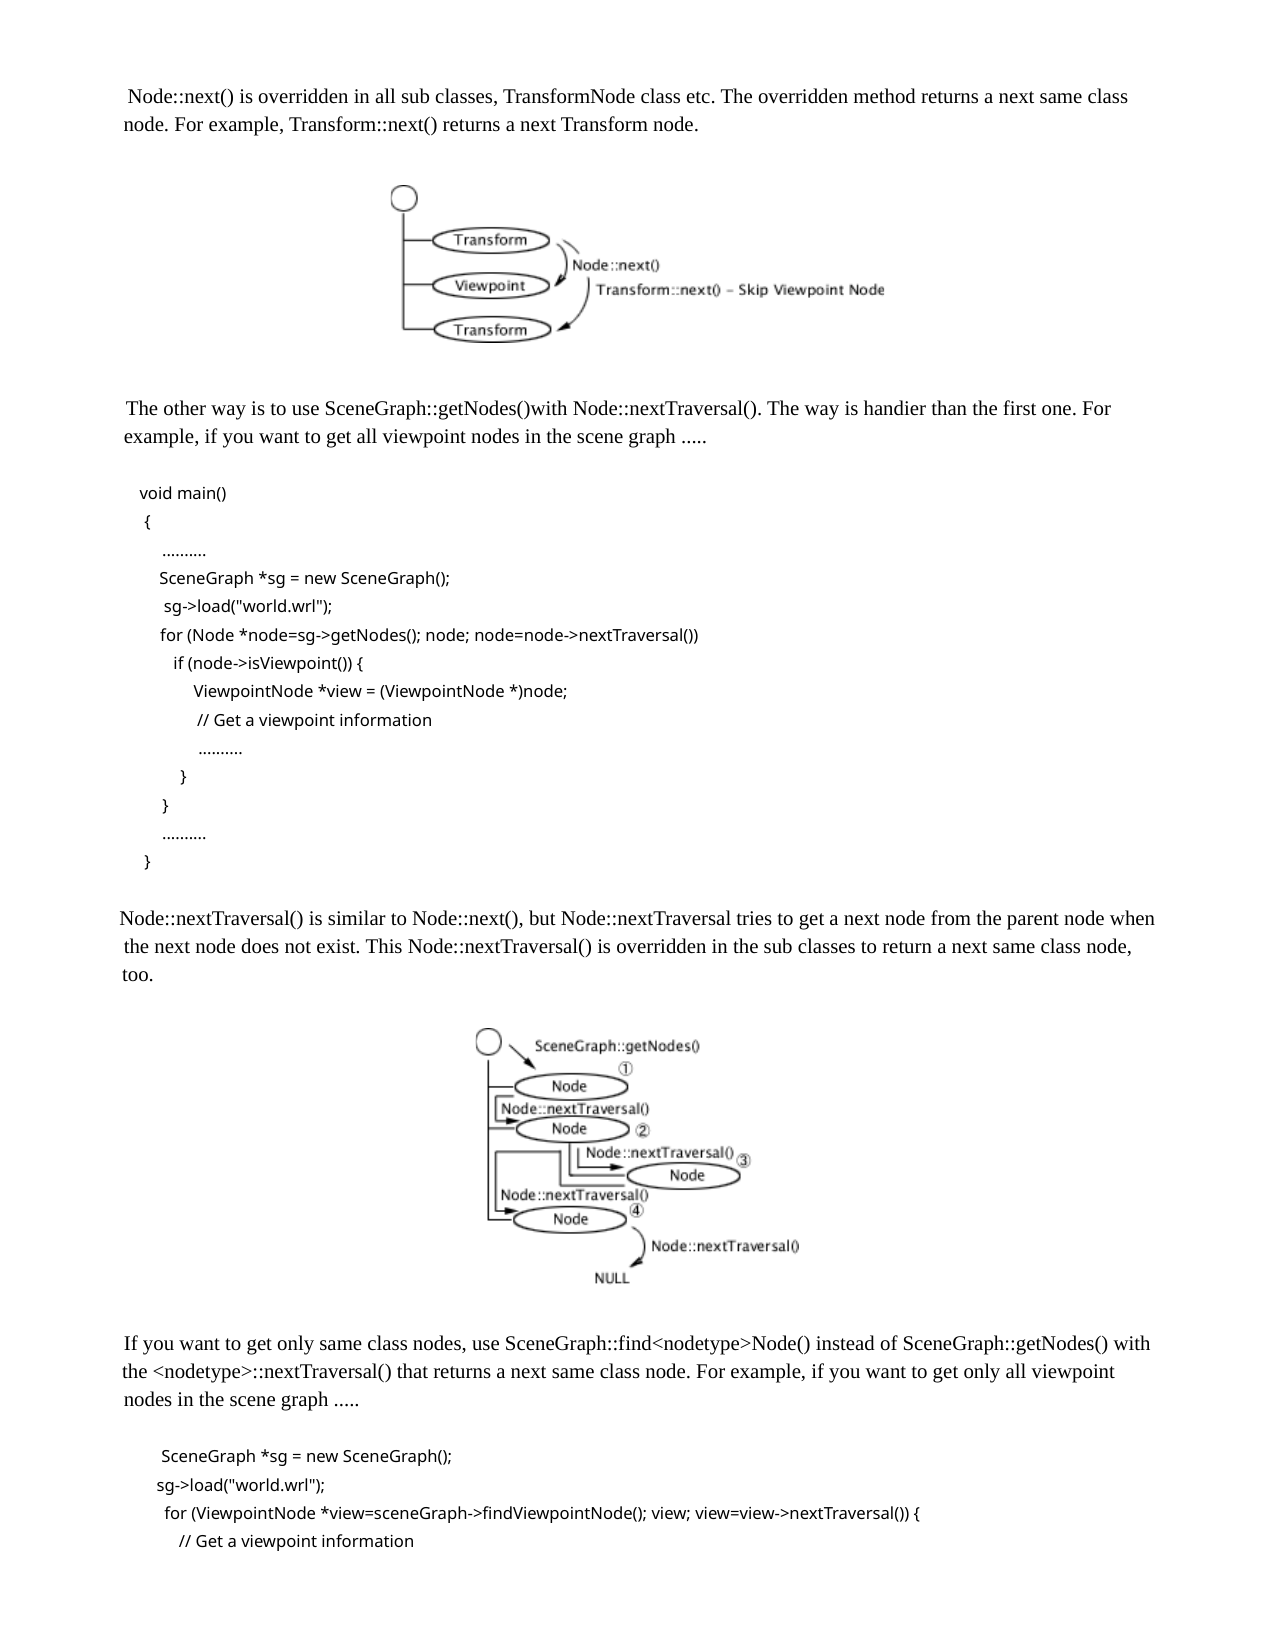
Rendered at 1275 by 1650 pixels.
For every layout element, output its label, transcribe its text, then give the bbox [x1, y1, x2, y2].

text sg->load("world.wrl"); [138, 592, 1156, 621]
text { [138, 507, 1156, 536]
text The other way is to use SceneGraph::getNodes()with Node::nextTraversal(). The way is handier than the first one. For example, if you want to get all viewpoint nodes in the scene graph ..... [119, 394, 1156, 451]
text } [138, 847, 1156, 876]
text SceneGraph *sg = new SceneGraph(); [138, 1442, 1156, 1471]
text SceneGraph *sg = new SceneGraph(); [138, 564, 1156, 592]
text .......... [138, 734, 1156, 762]
text void main() [138, 479, 1156, 507]
text for (Node *node=sg->getNodes(); node; node=node->nextTraversal()) [138, 621, 1156, 649]
text // Get a viewpoint information [138, 1527, 1156, 1556]
text } [138, 762, 1156, 791]
text for (ViewpointNode *view=sceneGraph->findViewpointNode(); view; view=view->nextTraversal()) { [138, 1499, 1156, 1527]
text Node::nextTraversal() is similar to Node::next(), but Node::nextTraversal tries to get a next node from the parent node when the next node does not exist. This Node::nextTraversal() is overridden in the sub classes to return a next same class node, too. [119, 904, 1156, 989]
text sg->load("world.wrl"); [138, 1471, 1156, 1499]
text if (node->isViewpoint()) { [138, 649, 1156, 677]
text Node::next() is overridden in all sub classes, TransformNode class etc. The overridden method returns a next same class node. For example, Transform::next() returns a next Transform node. [119, 82, 1156, 139]
text ViewpointNode *view = (ViewpointNode *)node; [138, 677, 1156, 706]
text .......... [138, 536, 1156, 564]
text } [138, 791, 1156, 819]
text .......... [138, 819, 1156, 847]
text // Get a viewpoint information [138, 706, 1156, 734]
text If you want to get only same class nodes, use SceneGraph::find<nodetype>Node() instead of SceneGraph::getNodes() with the <nodetype>::nextTraversal() that returns a next same class node. For example, if you want to get only all viewpoint nodes in the scene graph ..... [119, 1329, 1156, 1414]
